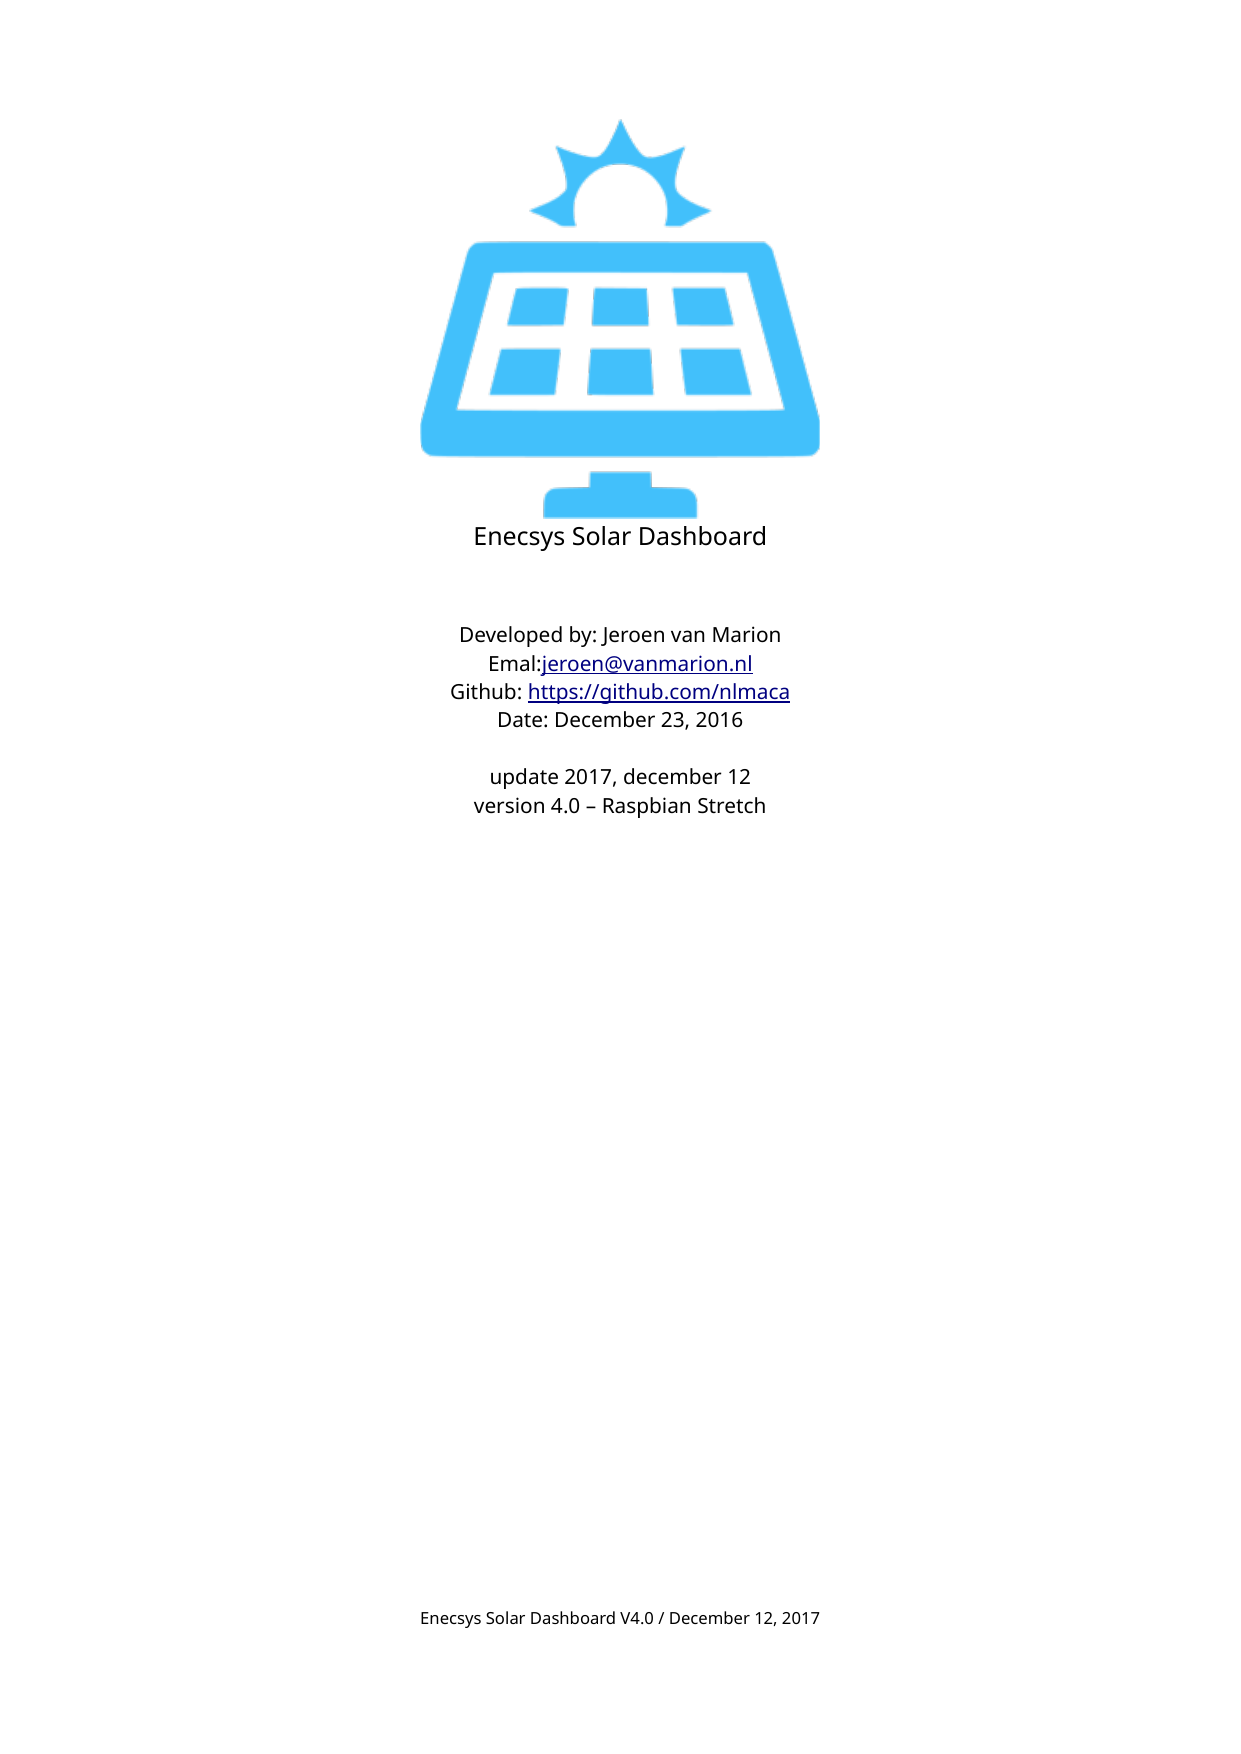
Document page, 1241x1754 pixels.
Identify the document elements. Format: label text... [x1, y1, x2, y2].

text update 2017, december 12 [118, 762, 1122, 791]
text Enecsys Solar Dashboard [118, 118, 1122, 552]
text Github: https://github.com/nlmaca [118, 677, 1122, 706]
text Emal:jeroen@vanmarion.nl [118, 649, 1122, 677]
text Date: December 23, 2016 [118, 706, 1122, 734]
picture [420, 118, 820, 519]
text version 4.0 – Raspbian Stretch [118, 791, 1122, 819]
text Developed by: Jeroen van Marion [118, 620, 1122, 649]
